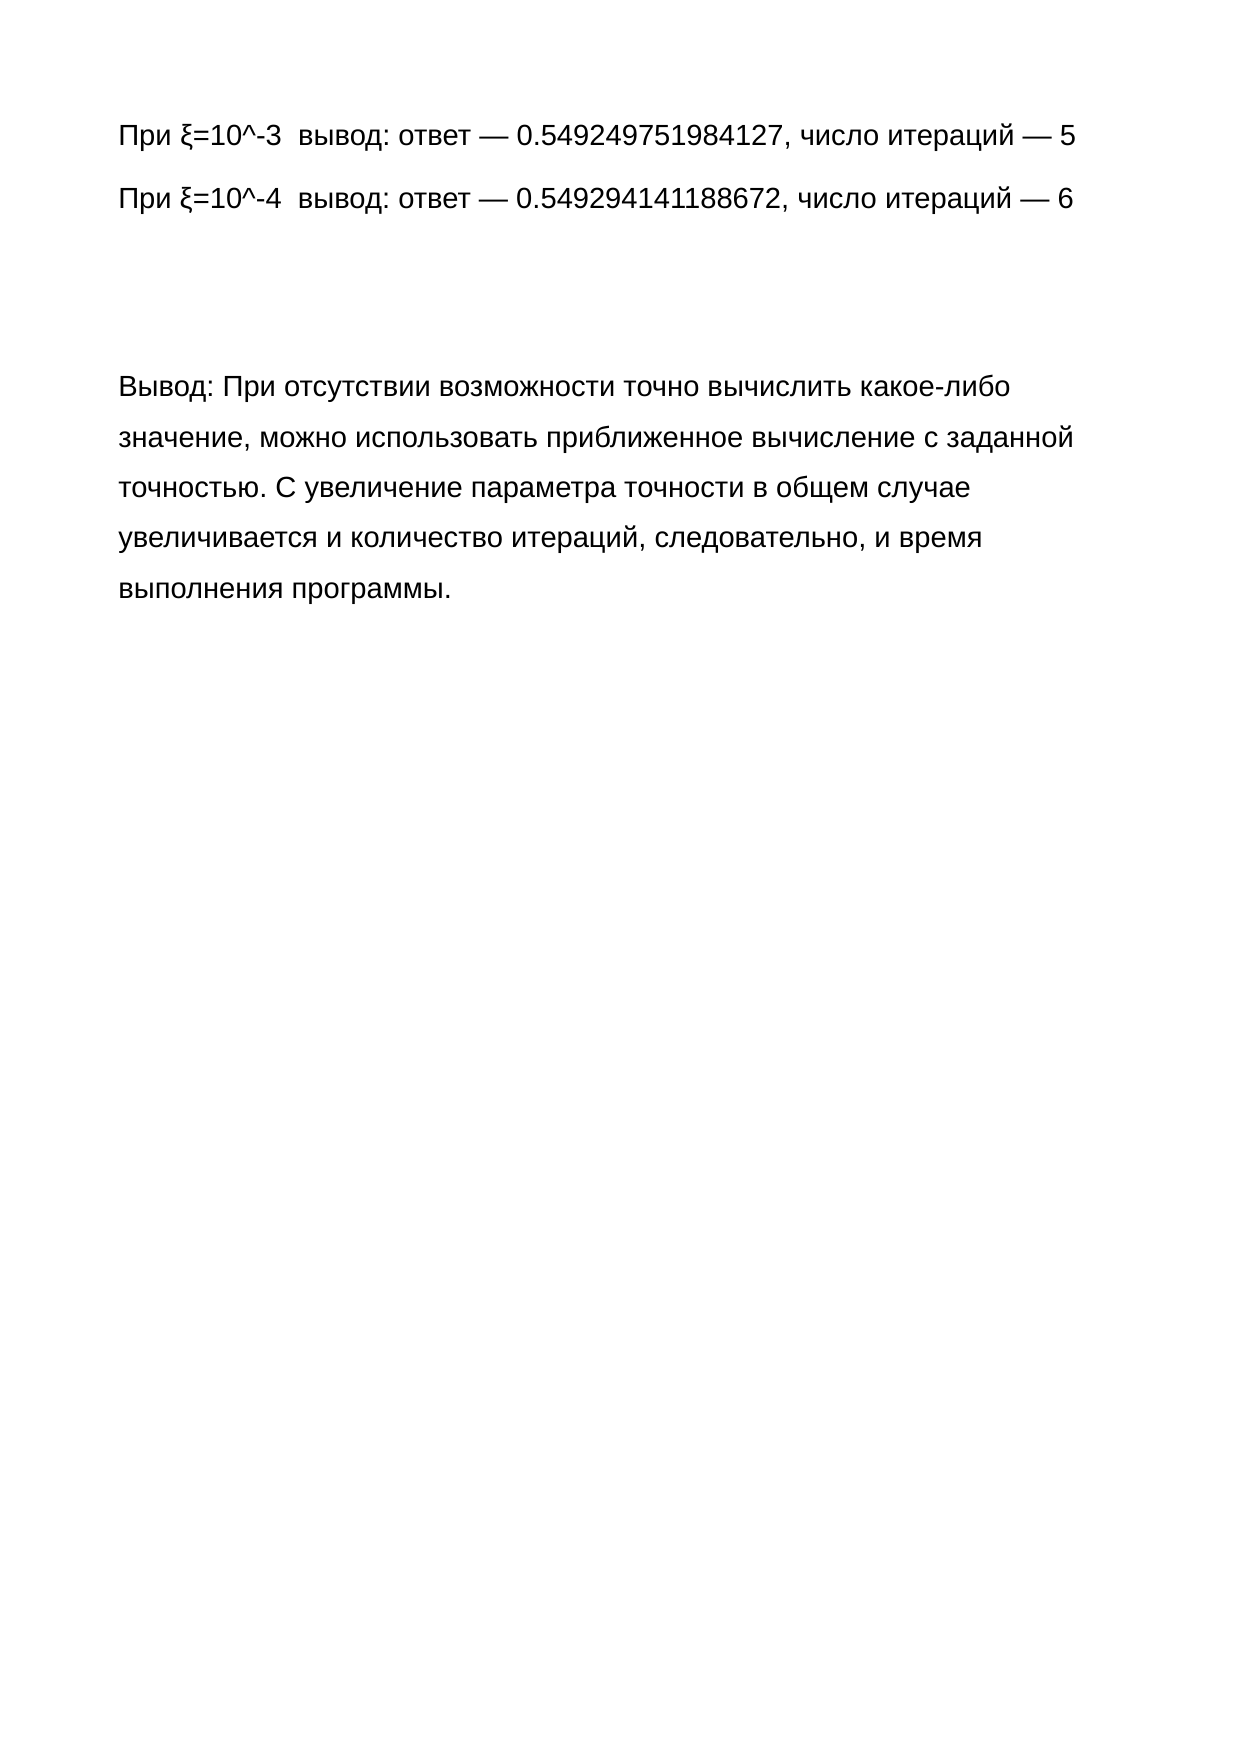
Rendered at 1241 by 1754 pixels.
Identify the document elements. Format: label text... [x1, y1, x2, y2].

text Вывод: При отсутствии возможности точно вычислить какое-либо значение, можно использовать приближенное вычисление с заданной точностью. С увеличение параметра точности в общем случае увеличивается и количество итераций, следовательно, и время выполнения программы. [118, 369, 1122, 604]
text При ξ=10^-4 вывод: ответ — 0.549294141188672, число итераций — 6 [118, 181, 1122, 214]
text При ξ=10^-3 вывод: ответ — 0.549249751984127, число итераций — 5 [118, 118, 1122, 152]
